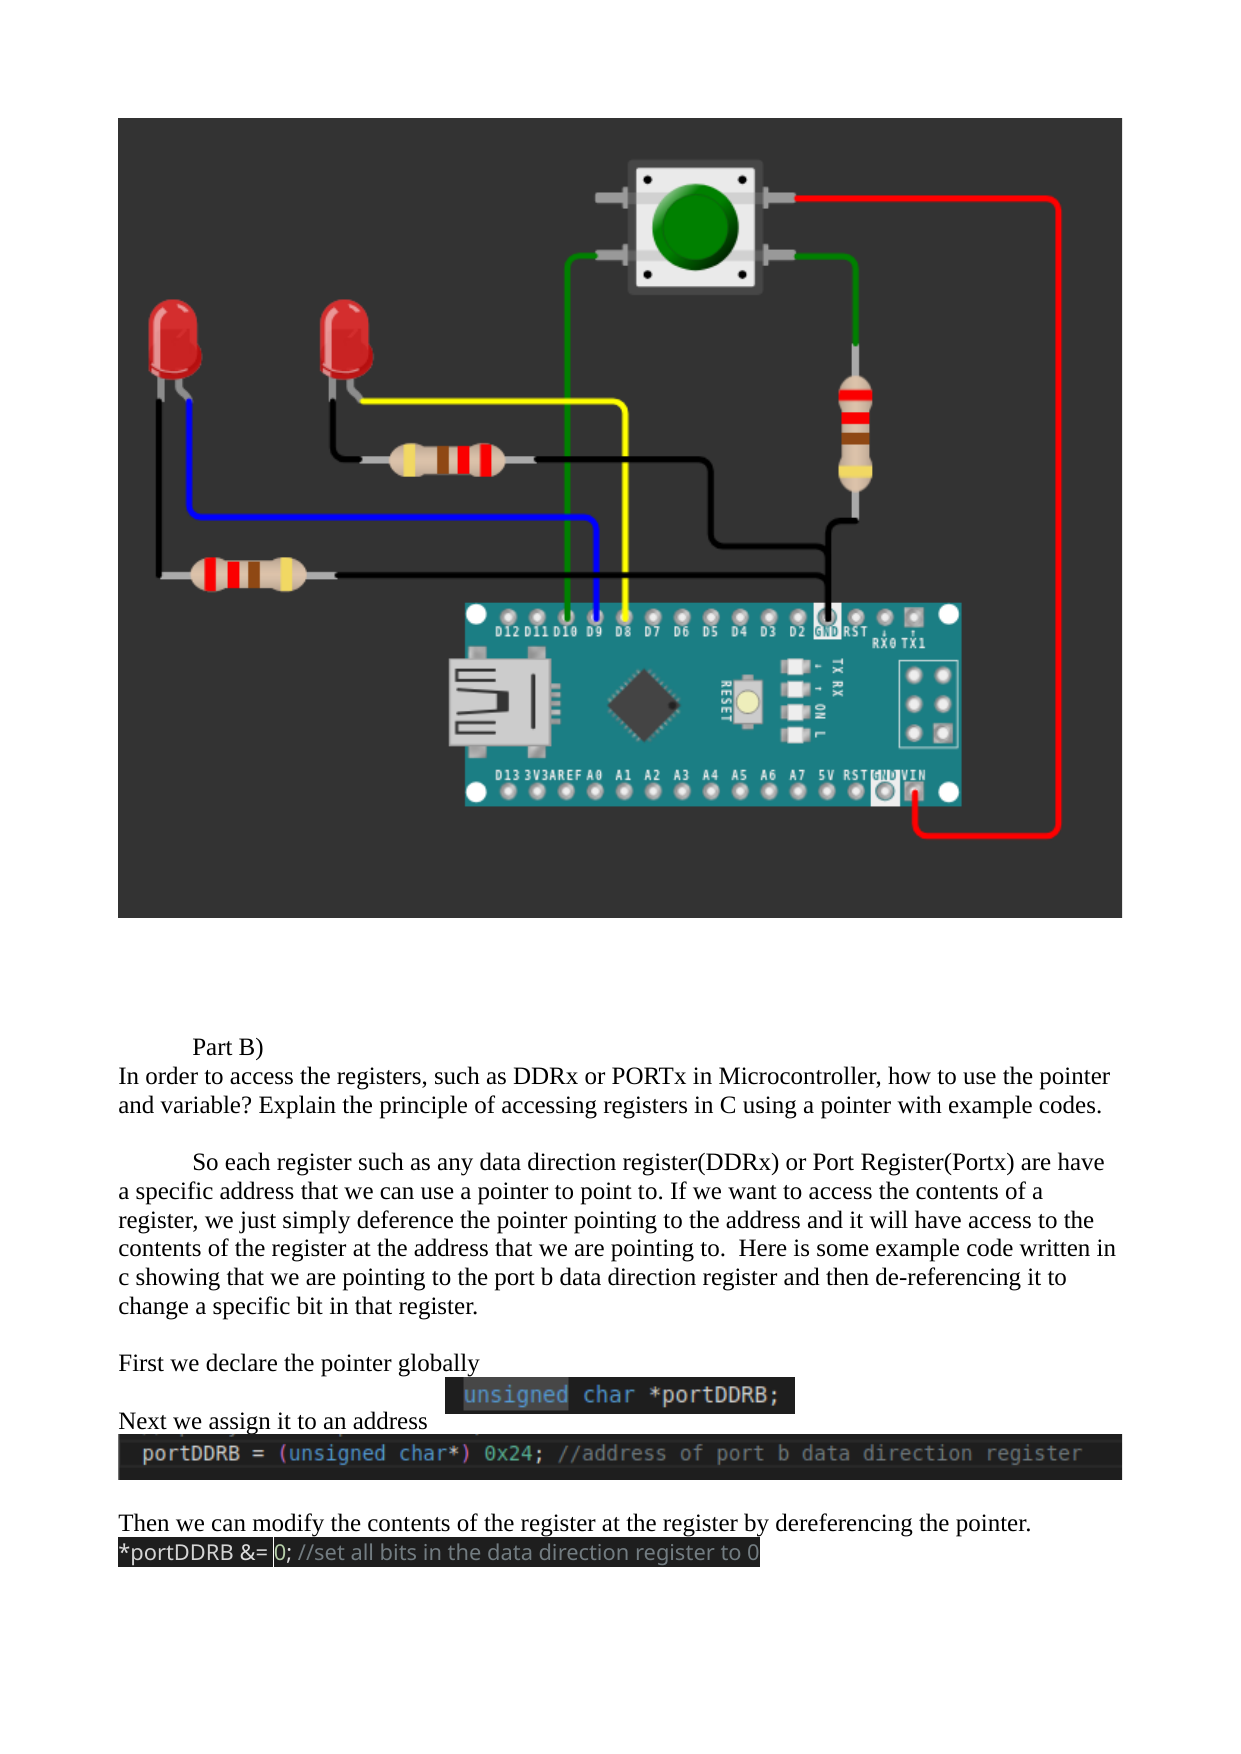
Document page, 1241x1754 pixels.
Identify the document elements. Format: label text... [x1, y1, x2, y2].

text Next we assign it to an address [118, 1406, 1122, 1434]
picture [118, 118, 1123, 918]
text First we declare the pointer globally [118, 1348, 1122, 1377]
text In order to access the registers, such as DDRx or PORTx in Microcontroller, how to use the pointer and variable? Explain the principle of accessing registers in C using a pointer with example codes. [118, 1061, 1122, 1118]
text Part B) [118, 1032, 1122, 1061]
text Then we can modify the contents of the register at the register by dereferencing the pointer. [118, 1508, 1122, 1537]
picture [118, 1434, 1123, 1480]
text *portDDRB &= 0; //set all bits in the data direction register to 0 [118, 1537, 1122, 1567]
text So each register such as any data direction register(DDRx) or Port Register(Portx) are have a specific address that we can use a pointer to point to. If we want to access the contents of a register, we just simply deference the pointer pointing to the address and it will have access to the contents of the register at the address that we are pointing to. Here is some example code written in c showing that we are pointing to the port b data direction register and then de-referencing it to change a specific bit in that register. [118, 1147, 1122, 1320]
picture [445, 1377, 795, 1414]
